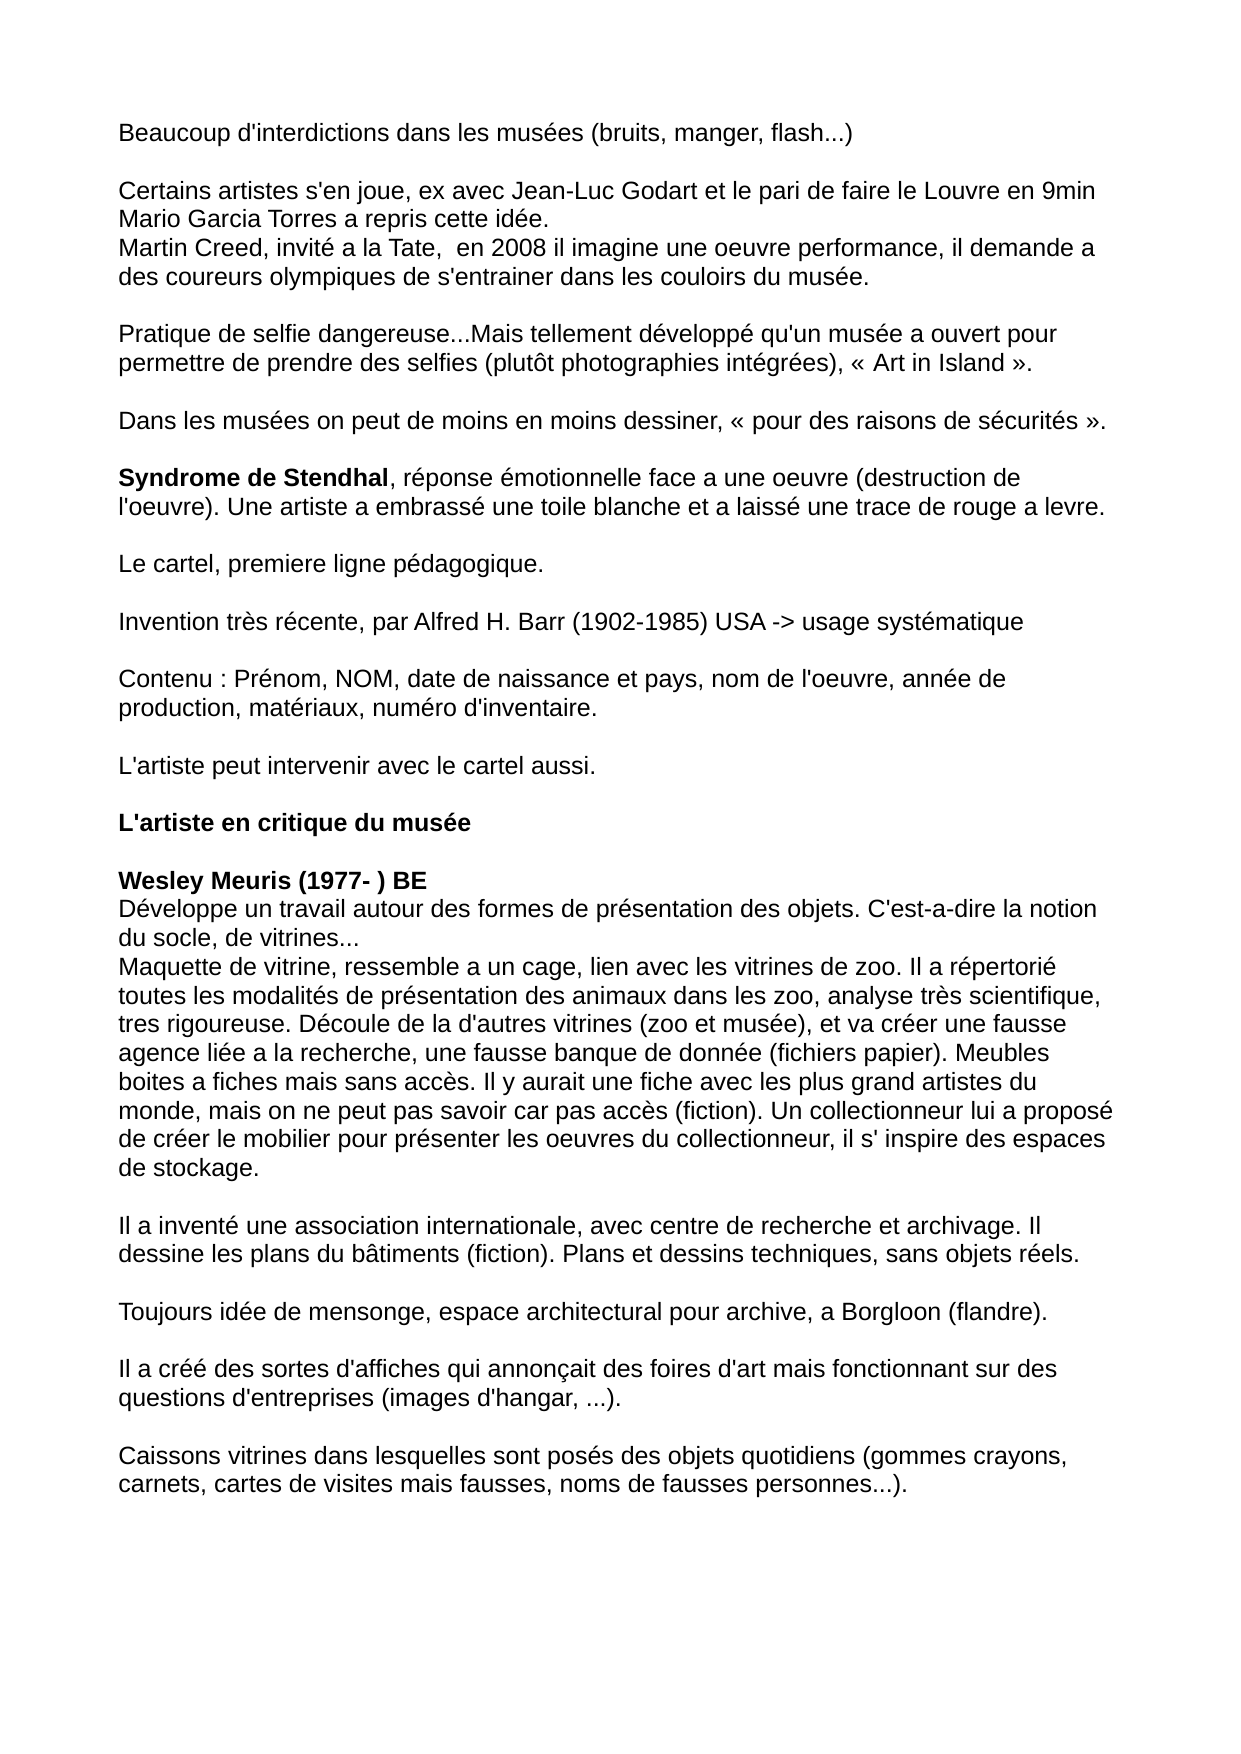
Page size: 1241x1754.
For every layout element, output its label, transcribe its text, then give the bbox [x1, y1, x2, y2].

text Invention très récente, par Alfred H. Barr (1902-1985) USA -> usage systématique [118, 607, 1122, 636]
text Contenu : Prénom, NOM, date de naissance et pays, nom de l'oeuvre, année de production, matériaux, numéro d'inventaire. [118, 664, 1122, 722]
text Caissons vitrines dans lesquelles sont posés des objets quotidiens (gommes crayons, carnets, cartes de visites mais fausses, noms de fausses personnes...). [118, 1441, 1122, 1498]
text Martin Creed, invité a la Tate, en 2008 il imagine une oeuvre performance, il demande a des coureurs olympiques de s'entrainer dans les couloirs du musée. [118, 233, 1122, 291]
text Il a inventé une association internationale, avec centre de recherche et archivage. Il dessine les plans du bâtiments (fiction). Plans et dessins techniques, sans objets réels. [118, 1211, 1122, 1268]
text Maquette de vitrine, ressemble a un cage, lien avec les vitrines de zoo. Il a répertorié toutes les modalités de présentation des animaux dans les zoo, analyse très scientifique, tres rigoureuse. Découle de la d'autres vitrines (zoo et musée), et va créer une fausse agence liée a la recherche, une fausse banque de donnée (fichiers papier). Meubles boites a fiches mais sans accès. Il y aurait une fiche avec les plus grand artistes du monde, mais on ne peut pas savoir car pas accès (fiction). Un collectionneur lui a proposé de créer le mobilier pour présenter les oeuvres du collectionneur, il s' inspire des espaces de stockage. [118, 952, 1122, 1182]
text Toujours idée de mensonge, espace architectural pour archive, a Borgloon (flandre). [118, 1297, 1122, 1326]
text Beaucoup d'interdictions dans les musées (bruits, manger, flash...) [118, 118, 1122, 147]
text L'artiste peut intervenir avec le cartel aussi. [118, 751, 1122, 779]
text Wesley Meuris (1977- ) BE [118, 866, 1122, 894]
text L'artiste en critique du musée [118, 808, 1122, 837]
text Dans les musées on peut de moins en moins dessiner, « pour des raisons de sécurités ». [118, 406, 1122, 434]
text Le cartel, premiere ligne pédagogique. [118, 549, 1122, 578]
text Syndrome de Stendhal, réponse émotionnelle face a une oeuvre (destruction de l'oeuvre). Une artiste a embrassé une toile blanche et a laissé une trace de rouge a levre. [118, 463, 1122, 521]
text Mario Garcia Torres a repris cette idée. [118, 204, 1122, 233]
text Certains artistes s'en joue, ex avec Jean-Luc Godart et le pari de faire le Louvre en 9min [118, 176, 1122, 204]
text Il a créé des sortes d'affiches qui annonçait des foires d'art mais fonctionnant sur des questions d'entreprises (images d'hangar, ...). [118, 1354, 1122, 1412]
text Pratique de selfie dangereuse...Mais tellement développé qu'un musée a ouvert pour permettre de prendre des selfies (plutôt photographies intégrées), « Art in Island ». [118, 319, 1122, 377]
text Développe un travail autour des formes de présentation des objets. C'est-a-dire la notion du socle, de vitrines... [118, 894, 1122, 952]
